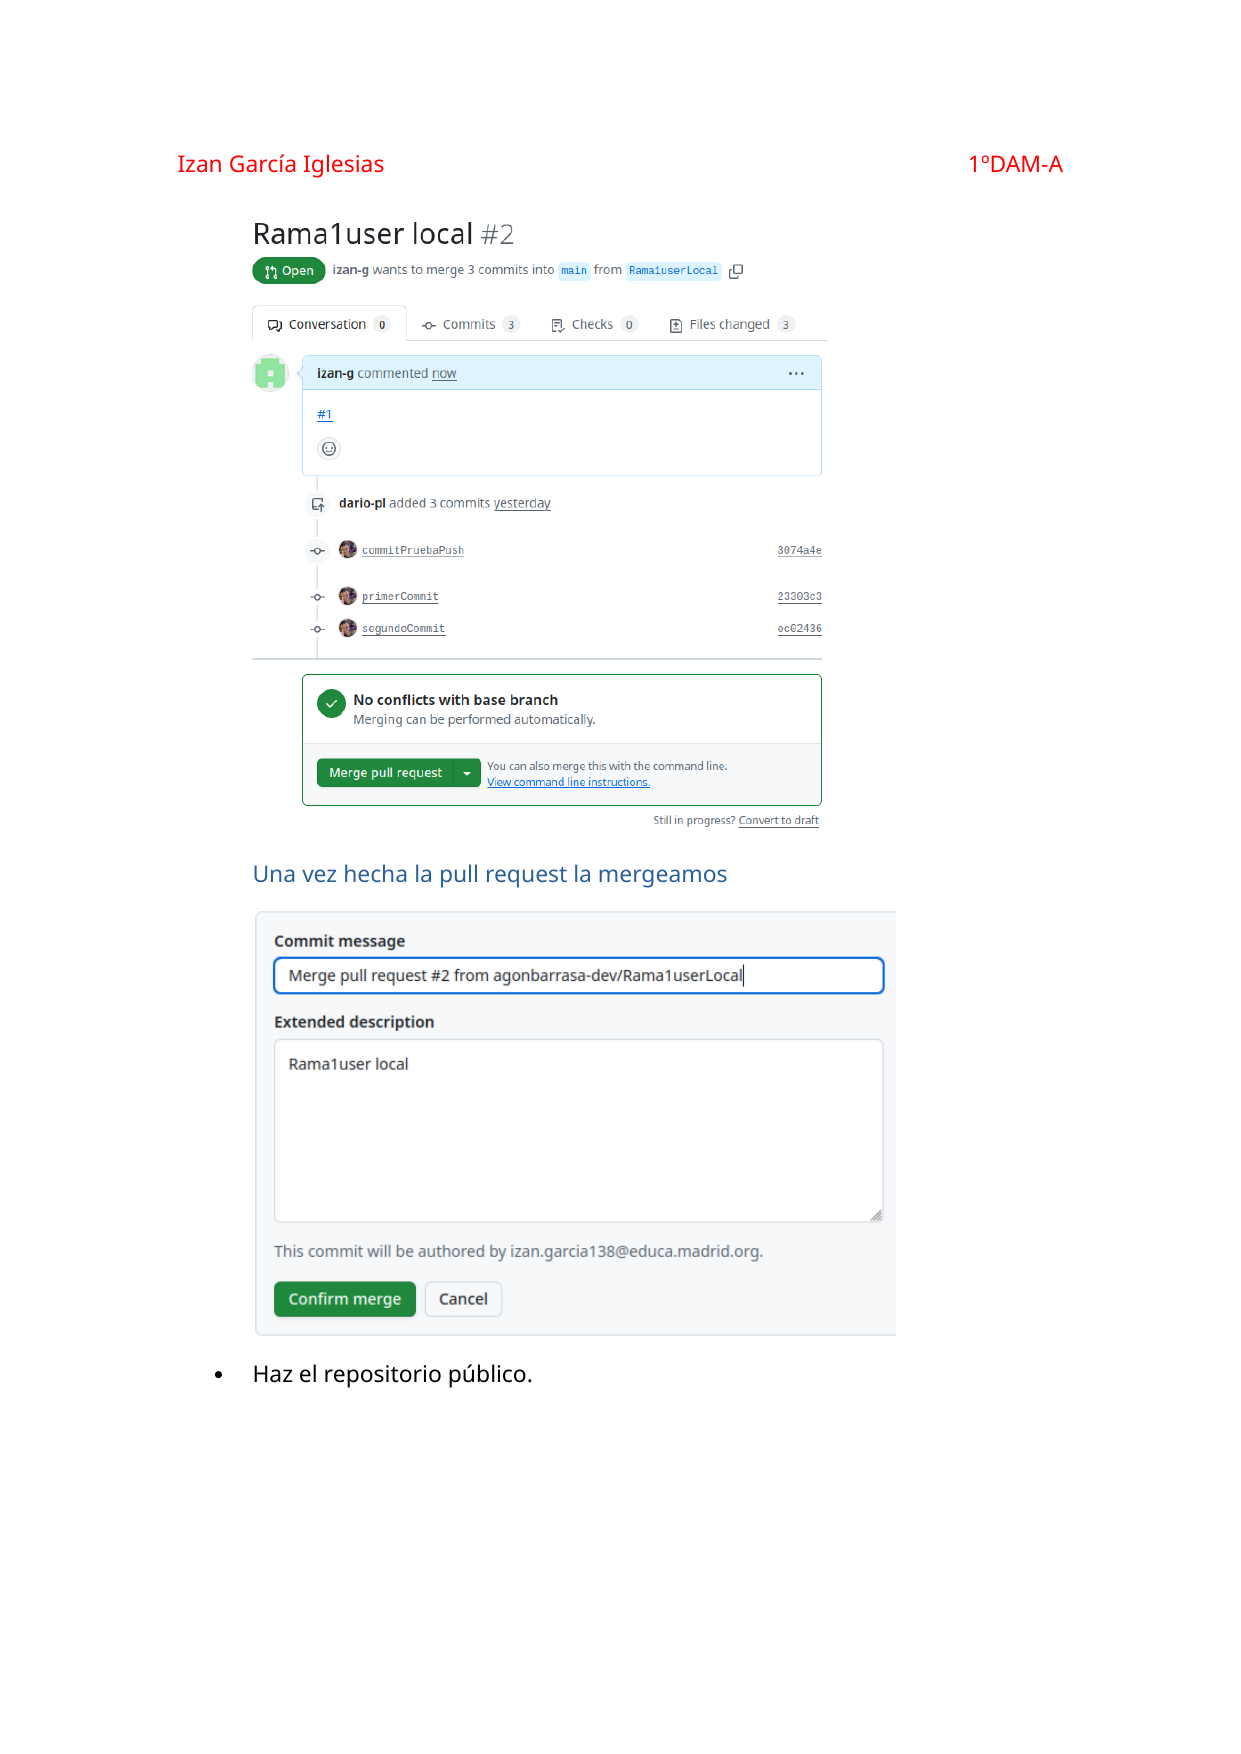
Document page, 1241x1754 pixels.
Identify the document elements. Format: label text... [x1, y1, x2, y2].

picture [252, 208, 828, 840]
list Una vez hecha la pull request la mergeamos [215, 858, 1063, 889]
picture [252, 908, 897, 1339]
list Haz el repositorio público. [215, 1358, 1063, 1389]
